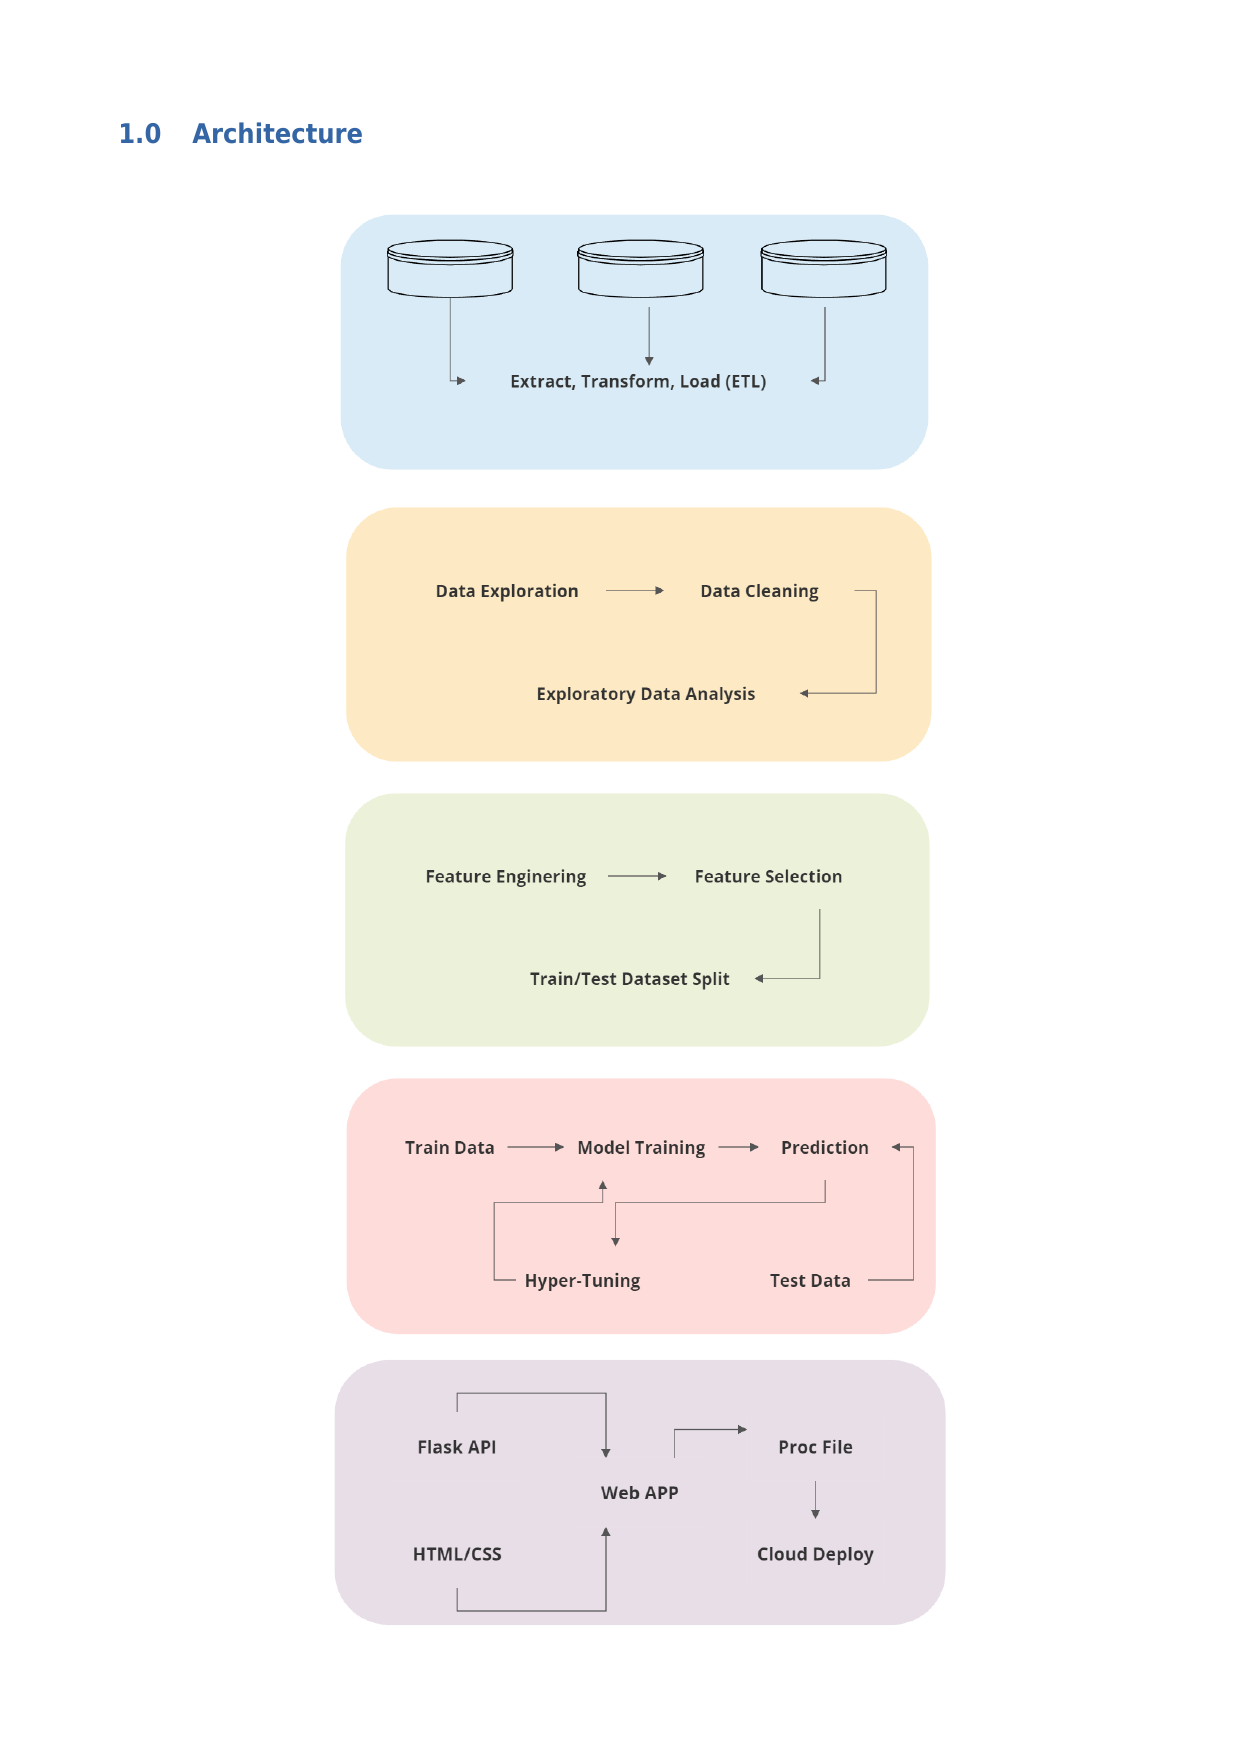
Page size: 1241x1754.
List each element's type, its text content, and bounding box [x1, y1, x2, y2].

text 1.0 Architecture [118, 118, 1122, 150]
picture [299, 192, 964, 1664]
